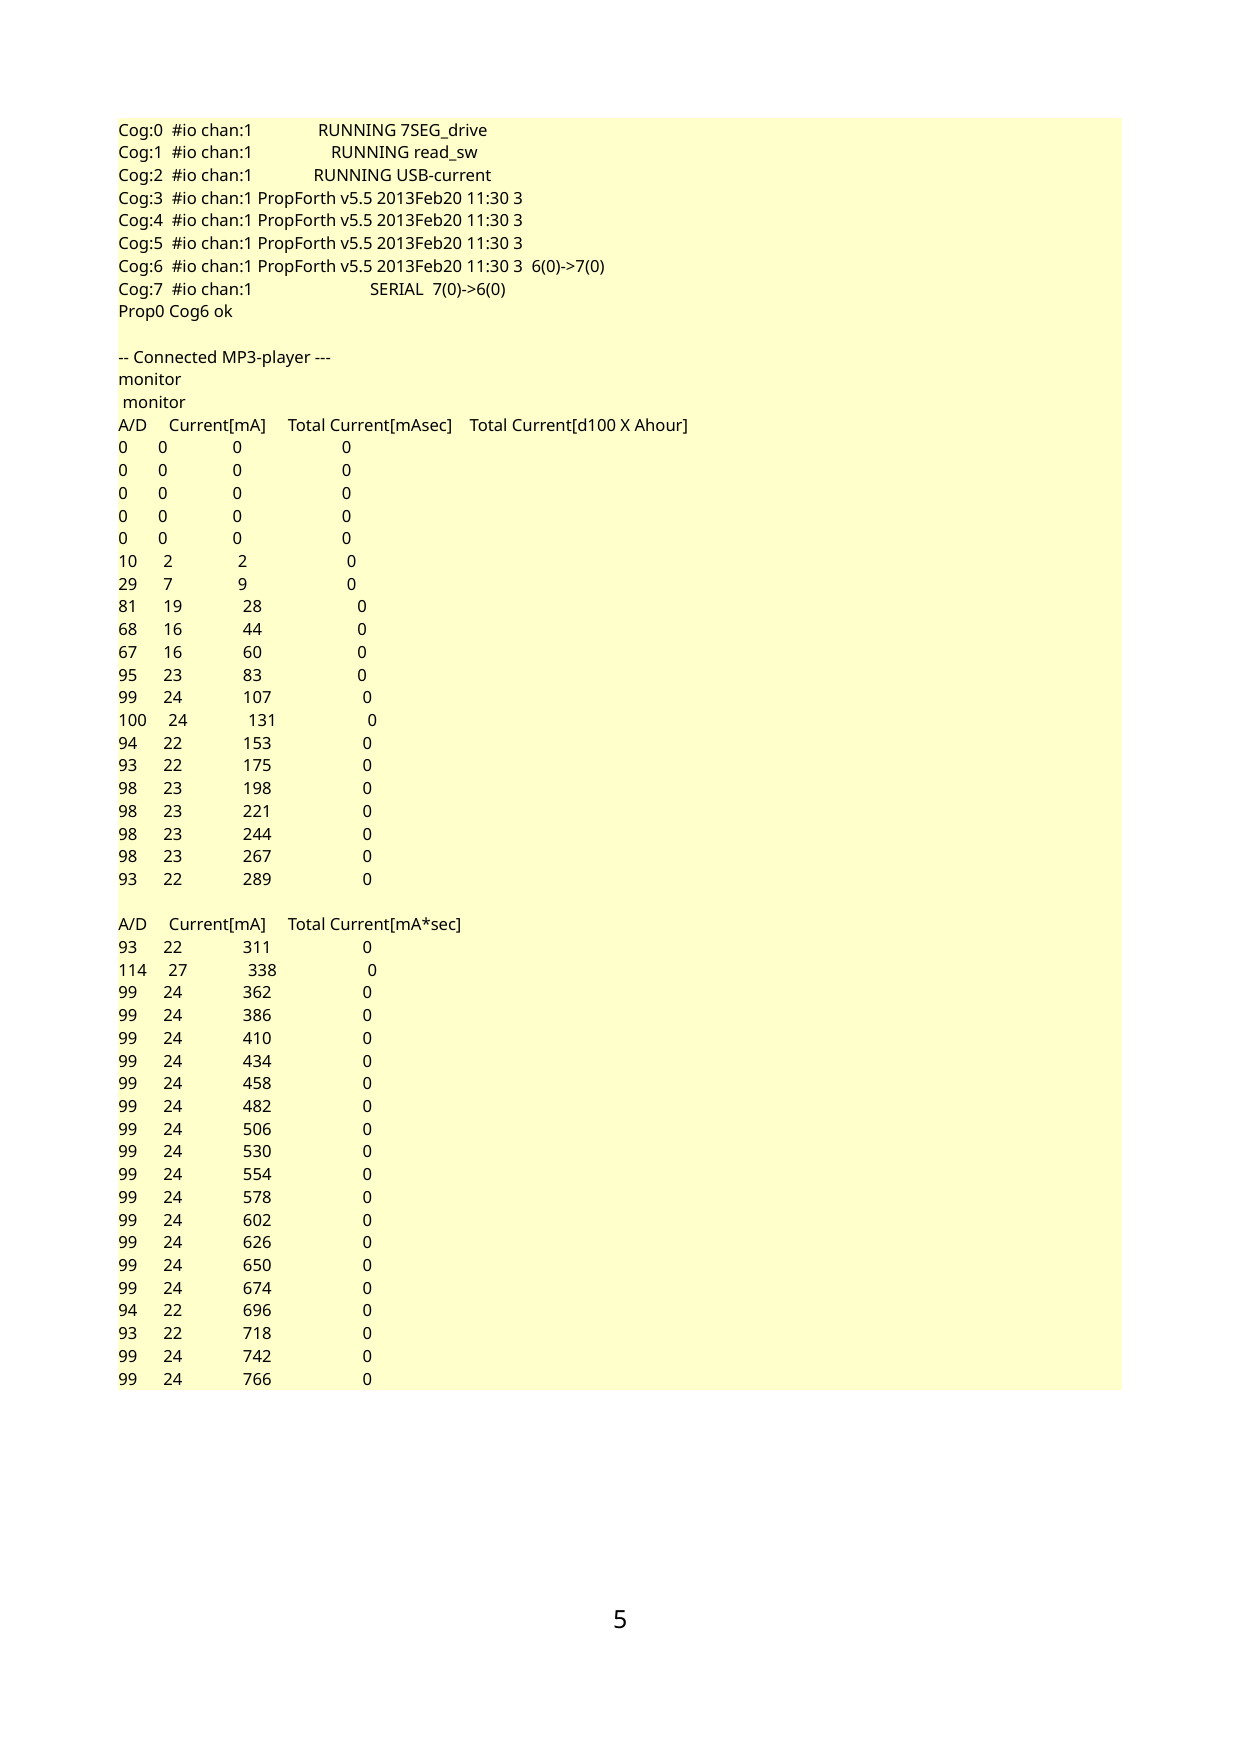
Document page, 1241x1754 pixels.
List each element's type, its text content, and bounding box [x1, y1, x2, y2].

text 93 22 289 0 [118, 867, 1122, 890]
text 99 24 506 0 [118, 1117, 1122, 1140]
text 68 16 44 0 [118, 618, 1122, 640]
text 99 24 410 0 [118, 1026, 1122, 1049]
text 95 23 83 0 [118, 663, 1122, 686]
text 99 24 434 0 [118, 1049, 1122, 1072]
text Prop0 Cog6 ok [118, 300, 1122, 322]
text 99 24 578 0 [118, 1185, 1122, 1208]
text 98 23 198 0 [118, 777, 1122, 799]
text 0 0 0 0 [118, 527, 1122, 549]
text Cog:6 #io chan:1 PropForth v5.5 2013Feb20 11:30 3 6(0)->7(0) [118, 254, 1122, 277]
text 93 22 175 0 [118, 754, 1122, 777]
text 99 24 602 0 [118, 1208, 1122, 1231]
text 99 24 530 0 [118, 1140, 1122, 1163]
text A/D Current[mA] Total Current[mA*sec] [118, 913, 1122, 936]
text 10 2 2 0 [118, 549, 1122, 572]
text 93 22 718 0 [118, 1322, 1122, 1344]
text 0 0 0 0 [118, 459, 1122, 481]
text 81 19 28 0 [118, 595, 1122, 618]
text 98 23 267 0 [118, 845, 1122, 867]
text 99 24 386 0 [118, 1004, 1122, 1026]
text Cog:5 #io chan:1 PropForth v5.5 2013Feb20 11:30 3 [118, 232, 1122, 254]
text 29 7 9 0 [118, 572, 1122, 595]
text 99 24 107 0 [118, 686, 1122, 708]
text Cog:3 #io chan:1 PropForth v5.5 2013Feb20 11:30 3 [118, 186, 1122, 209]
text 98 23 221 0 [118, 799, 1122, 822]
text A/D Current[mA] Total Current[mAsec] Total Current[d100 X Ahour] [118, 413, 1122, 436]
text Cog:4 #io chan:1 PropForth v5.5 2013Feb20 11:30 3 [118, 209, 1122, 232]
text 0 0 0 0 [118, 504, 1122, 527]
text 93 22 311 0 [118, 936, 1122, 958]
text 99 24 650 0 [118, 1253, 1122, 1276]
text 67 16 60 0 [118, 640, 1122, 663]
text 98 23 244 0 [118, 822, 1122, 845]
text 0 0 0 0 [118, 481, 1122, 504]
text Cog:2 #io chan:1 RUNNING USB-current [118, 163, 1122, 186]
text Cog:1 #io chan:1 RUNNING read_sw [118, 141, 1122, 163]
text 0 0 0 0 [118, 436, 1122, 459]
text 99 24 458 0 [118, 1072, 1122, 1094]
text 99 24 742 0 [118, 1344, 1122, 1367]
text 100 24 131 0 [118, 708, 1122, 731]
text monitor [118, 391, 1122, 413]
text 99 24 766 0 [118, 1367, 1122, 1390]
text -- Connected MP3-player --- [118, 345, 1122, 368]
text monitor [118, 368, 1122, 391]
text Cog:7 #io chan:1 SERIAL 7(0)->6(0) [118, 277, 1122, 300]
text 99 24 626 0 [118, 1231, 1122, 1253]
text 99 24 362 0 [118, 981, 1122, 1004]
text 99 24 674 0 [118, 1276, 1122, 1299]
text 99 24 554 0 [118, 1163, 1122, 1185]
text 114 27 338 0 [118, 958, 1122, 981]
text 94 22 153 0 [118, 731, 1122, 754]
text 99 24 482 0 [118, 1094, 1122, 1117]
text 94 22 696 0 [118, 1299, 1122, 1322]
text Cog:0 #io chan:1 RUNNING 7SEG_drive [118, 118, 1122, 141]
